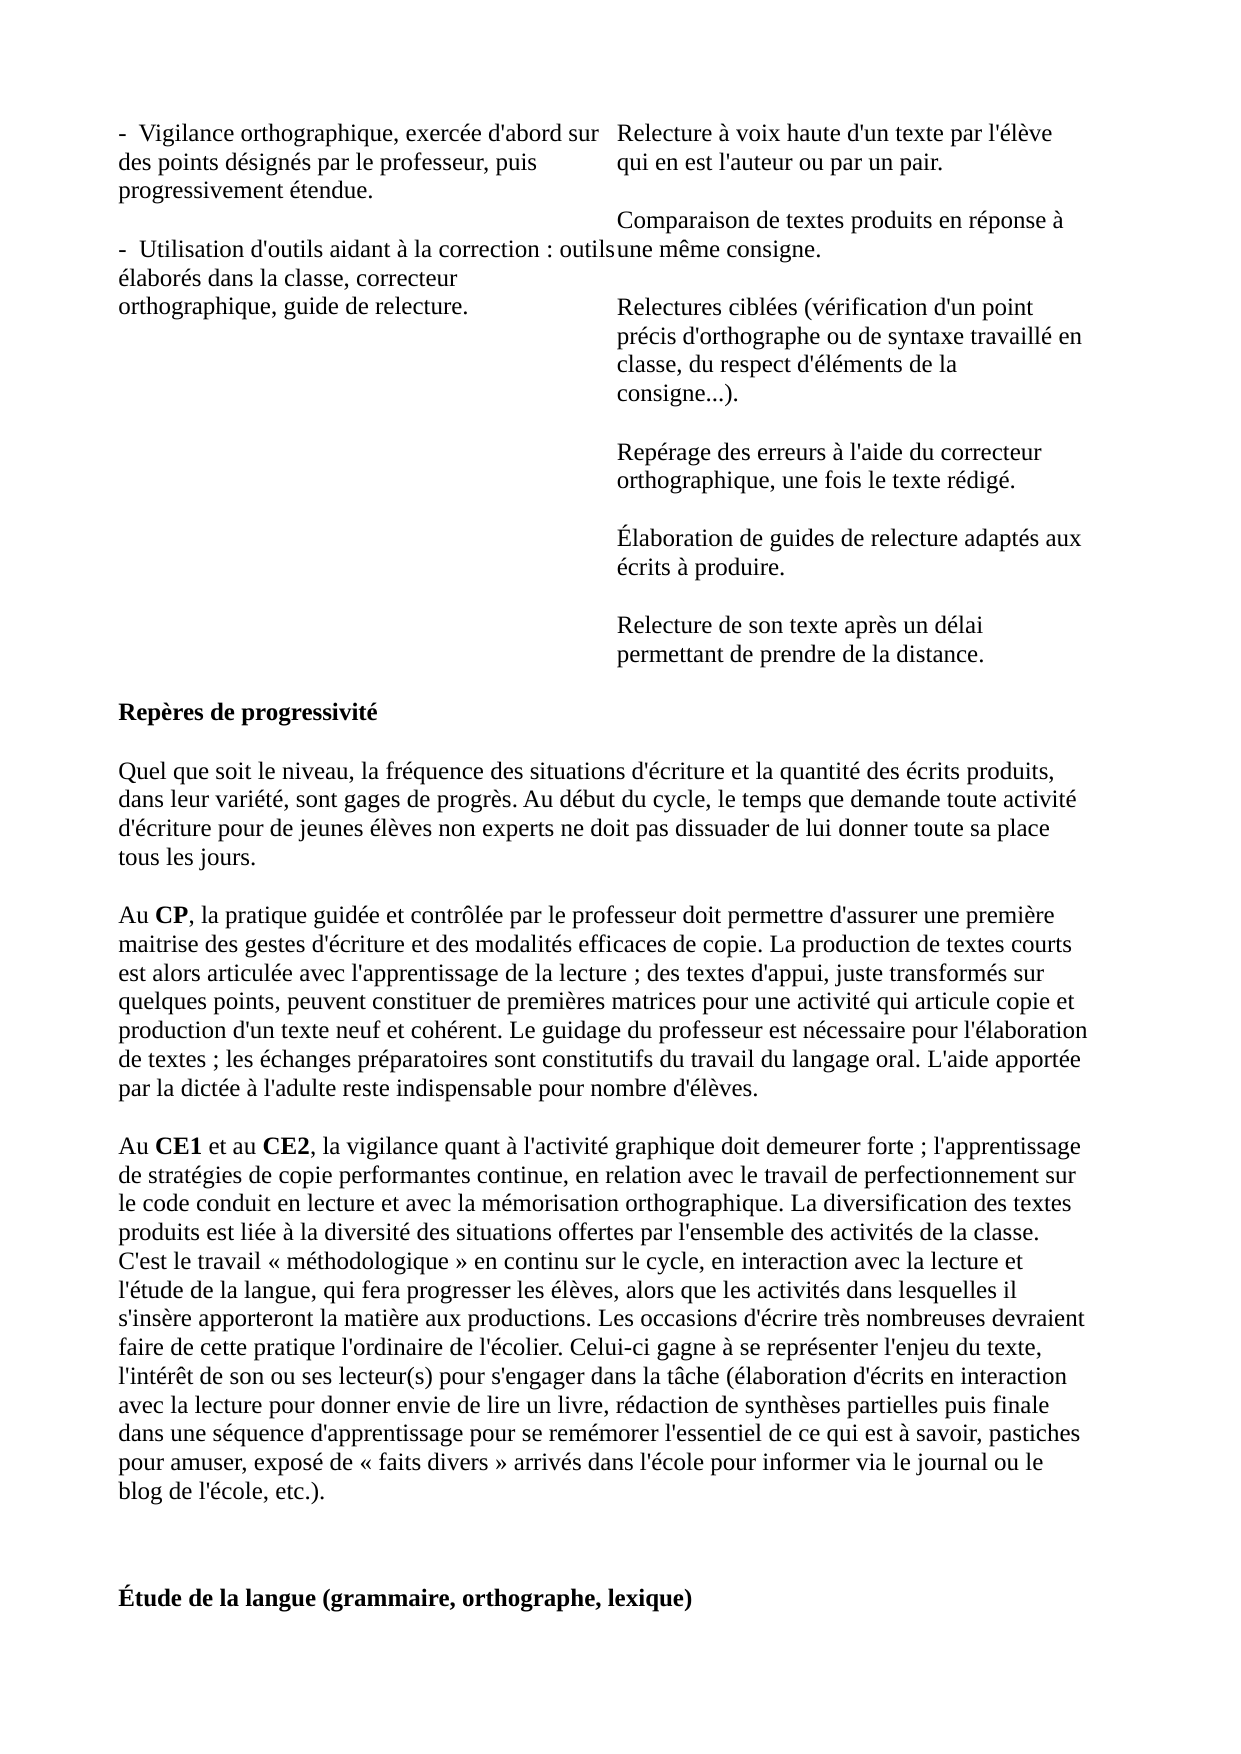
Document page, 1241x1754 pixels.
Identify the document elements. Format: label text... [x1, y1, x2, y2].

table_cell - Vigilance orthographique, exercée d'abord sur des points désignés par le professeur, puis progressivement étendue. - Utilisation d'outils aidant à la correction : outils élaborés dans la classe, correcteur orthographique, guide de relecture. [118, 118, 617, 697]
table_cell Relecture à voix haute d'un texte par l'élève qui en est l'auteur ou par un pair. Comparaison de textes produits en réponse à une même consigne. Relectures ciblées (vérification d'un point précis d'orthographe ou de syntaxe travaillé en classe, du respect d'éléments de la consigne...). Repérage des erreurs à l'aide du correcteur orthographique, une fois le texte rédigé. Élaboration de guides de relecture adaptés aux écrits à produire. Relecture de son texte après un délai permettant de prendre de la distance. [617, 118, 1084, 697]
table_cell Repères de progressivité Quel que soit le niveau, la fréquence des situations d'écriture et la quantité des écrits produits, dans leur variété, sont gages de progrès. Au début du cycle, le temps que demande toute activité d'écriture pour de jeunes élèves non experts ne doit pas dissuader de lui donner toute sa place tous les jours. Au CP, la pratique guidée et contrôlée par le professeur doit permettre d'assurer une première maitrise des gestes d'écriture et des modalités efficaces de copie. La production de textes courts est alors articulée avec l'apprentissage de la lecture ; des textes d'appui, juste transformés sur quelques points, peuvent constituer de premières matrices pour une activité qui articule copie et production d'un texte neuf et cohérent. Le guidage du professeur est nécessaire pour l'élaboration de textes ; les échanges préparatoires sont constitutifs du travail du langage oral. L'aide apportée par la dictée à l'adulte reste indispensable pour nombre d'élèves. Au CE1 et au CE2, la vigilance quant à l'activité graphique doit demeurer forte ; l'apprentissage de stratégies de copie performantes continue, en relation avec le travail de perfectionnement sur le code conduit en lecture et avec la mémorisation orthographique. La diversification des textes produits est liée à la diversité des situations offertes par l'ensemble des activités de la classe. C'est le travail « méthodologique » en continu sur le cycle, en interaction avec la lecture et l'étude de la langue, qui fera progresser les élèves, alors que les activités dans lesquelles il s'insère apporteront la matière aux productions. Les occasions d'écrire très nombreuses devraient faire de cette pratique l'ordinaire de l'écolier. Celui-ci gagne à se représenter l'enjeu du texte, l'intérêt de son ou ses lecteur(s) pour s'engager dans la tâche (élaboration d'écrits en interaction avec la lecture pour donner envie de lire un livre, rédaction de synthèses partielles puis finale dans une séquence d'apprentissage pour se remémorer l'essentiel de ce qui est à savoir, pastiches pour amuser, exposé de « faits divers » arrivés dans l'école pour informer via le journal ou le blog de l'école, etc.). [118, 698, 1090, 1534]
text Étude de la langue (grammaire, orthographe, lexique) [118, 1583, 1122, 1612]
table_cell [1084, 118, 1090, 697]
